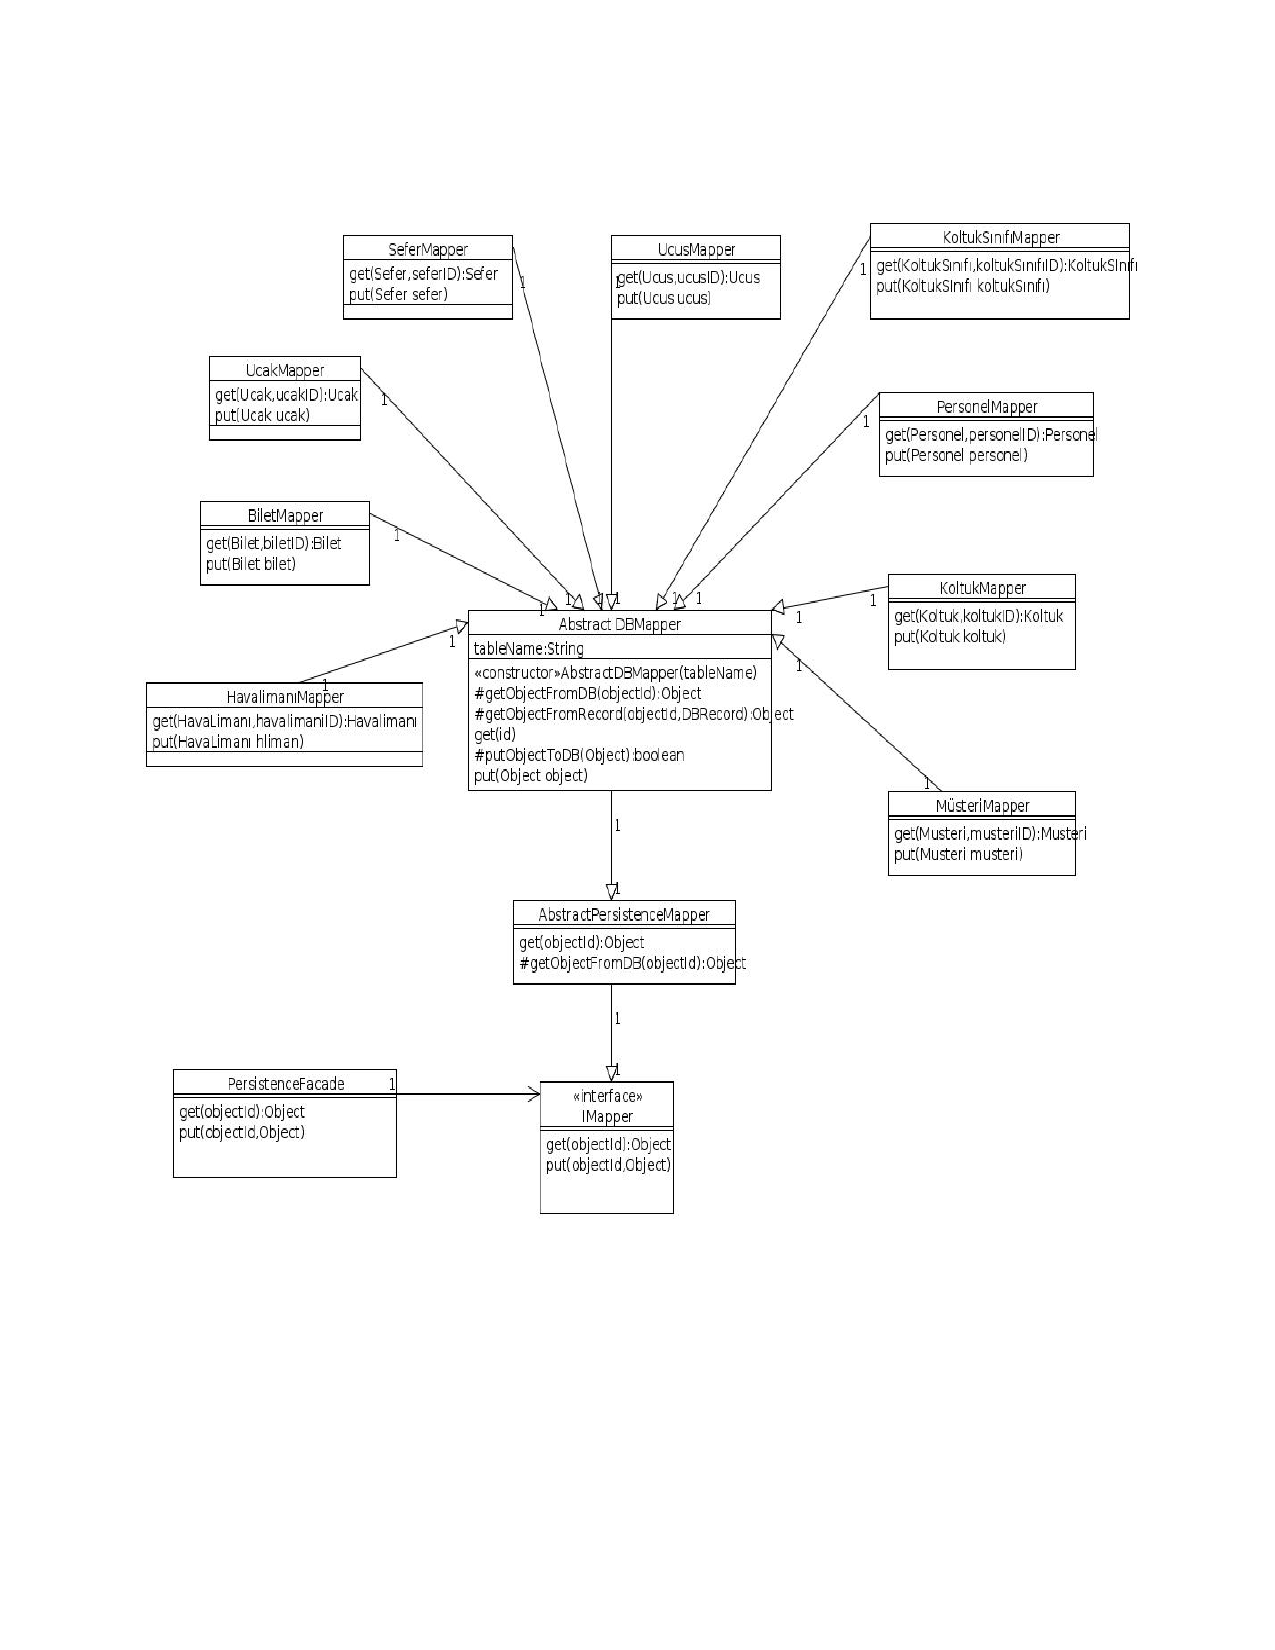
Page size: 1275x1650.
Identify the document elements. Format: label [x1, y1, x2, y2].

picture [128, 175, 1147, 1239]
